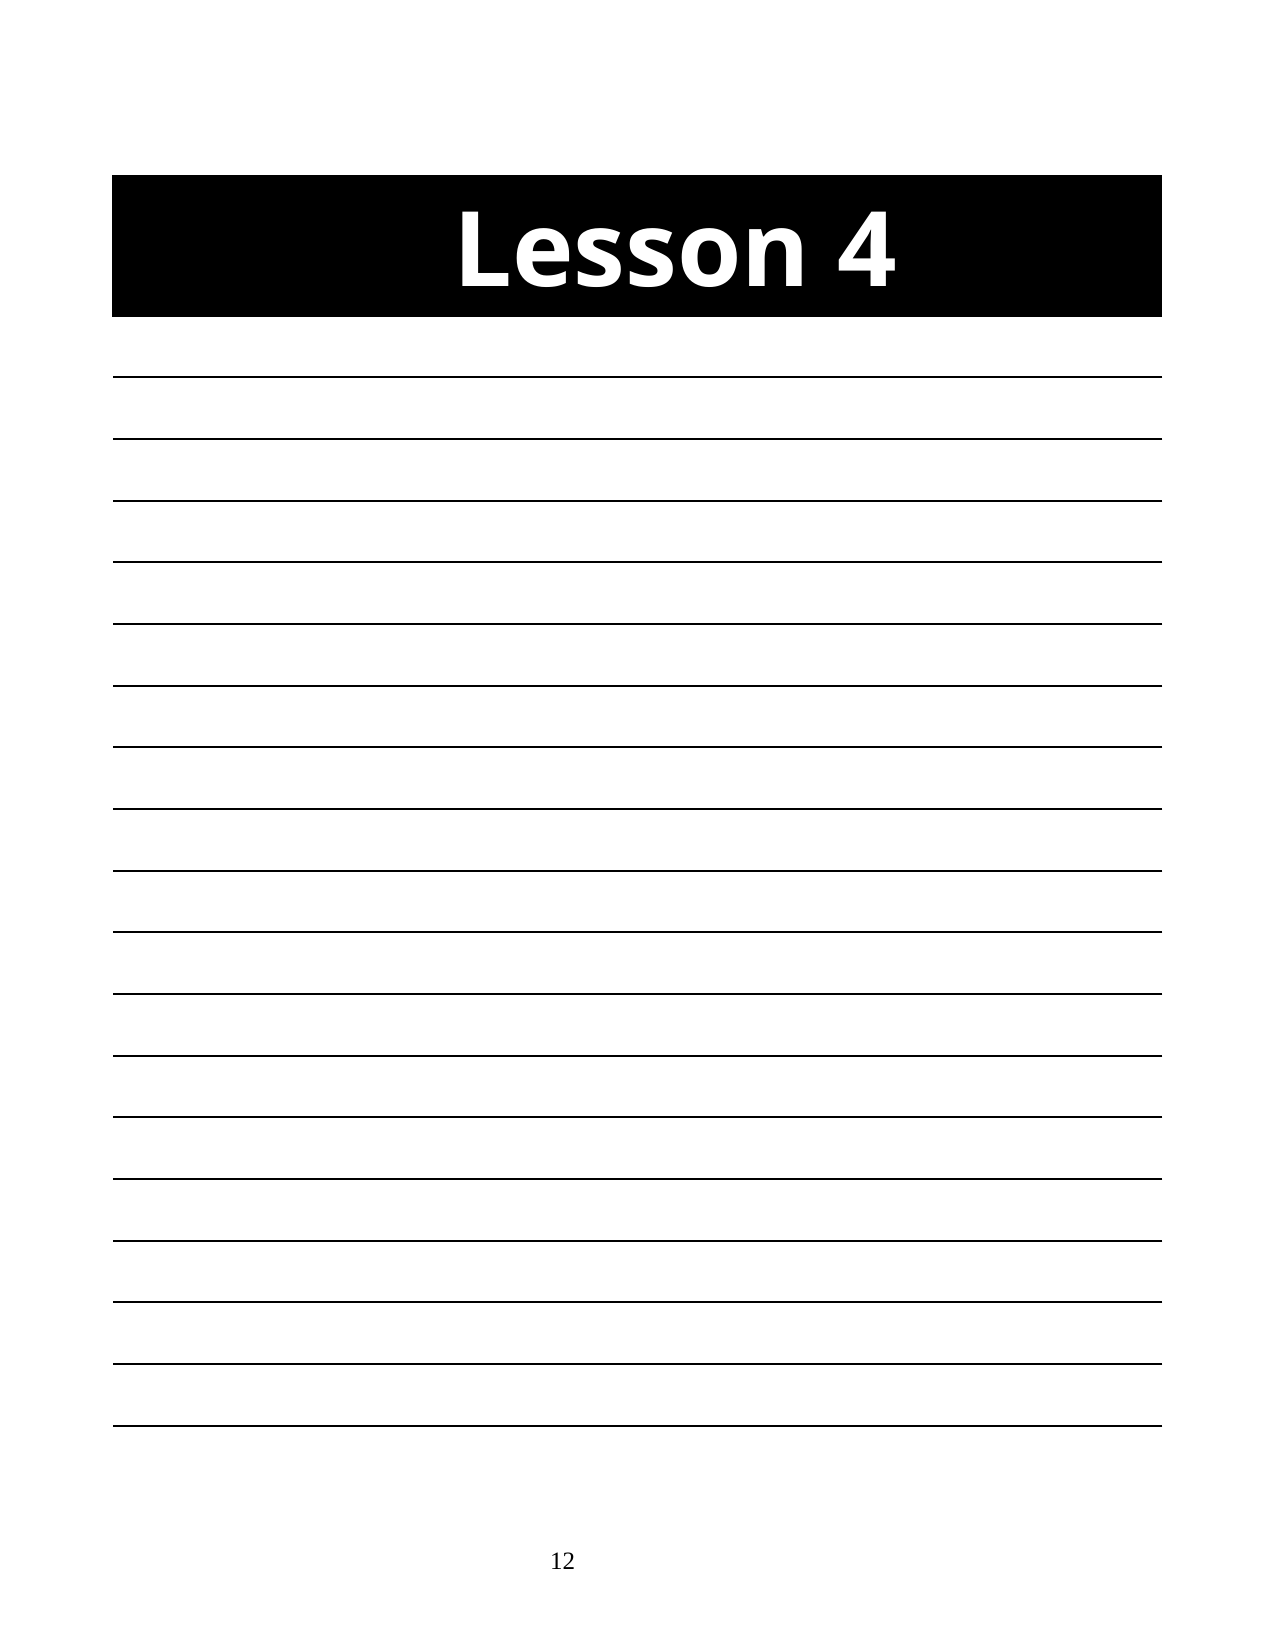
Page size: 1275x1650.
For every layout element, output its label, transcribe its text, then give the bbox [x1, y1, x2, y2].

subtitle Lesson 4 [112, 175, 1162, 317]
